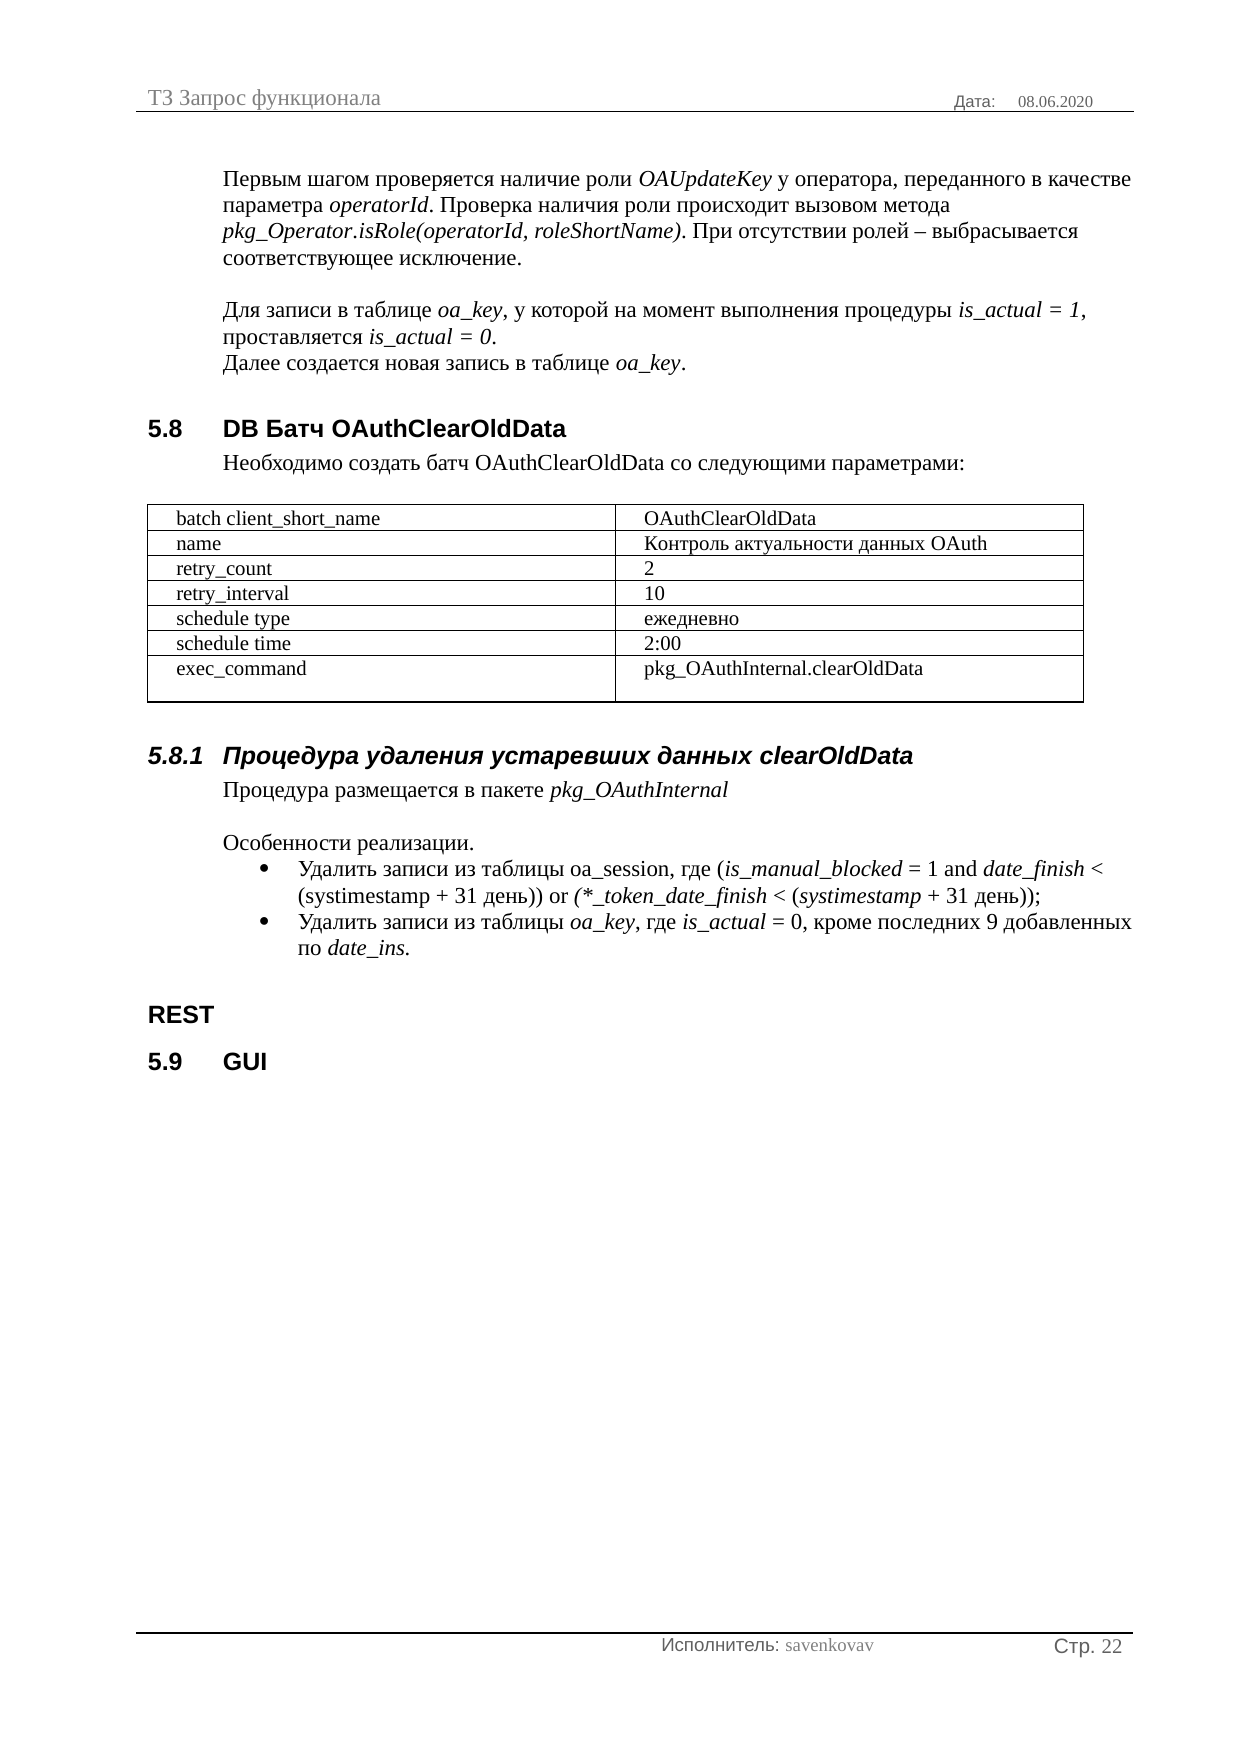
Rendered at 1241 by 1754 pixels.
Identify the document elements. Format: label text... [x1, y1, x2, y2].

table_cell exec_command [148, 656, 615, 701]
subtitle GUI [148, 1047, 1152, 1076]
table_cell ежедневно [616, 606, 1083, 630]
subtitle REST [148, 1000, 1152, 1028]
table_cell retry_count [148, 556, 615, 580]
table_cell Контроль актуальности данных OAuth [616, 531, 1083, 554]
subtitle DB Батч OAuthClearOldData [148, 414, 1152, 443]
text Процедура размещается в пакете pkg_OAuthInternal [223, 776, 1152, 803]
text Особенности реализации. [223, 829, 1152, 855]
table_cell 2 [616, 556, 1083, 580]
table_cell name [148, 531, 615, 554]
table_cell retry_interval [148, 581, 615, 605]
text Для записи в таблице oa_key, у которой на момент выполнения процедуры is_actual = 1, проставляется is_actual = 0. [223, 296, 1152, 349]
table_header OAuthClearOldData [616, 505, 1083, 529]
table_cell schedule time [148, 631, 615, 655]
table_cell 10 [616, 581, 1083, 605]
table_cell 2:00 [616, 631, 1083, 655]
text Первым шагом проверяется наличие роли OAUpdateKey у оператора, переданного в качестве параметра operatorId. Проверка наличия роли происходит вызовом метода pkg_Operator.isRole(operatorId, roleShortName). При отсутствии ролей – выбрасывается соответствующее исключение. [223, 164, 1152, 270]
subtitle Процедура удаления устаревших данных clearOldData [148, 741, 1152, 770]
list Удалить записи из таблицы oa_key, где is_actual = 0, кроме последних 9 добавленных по date_ins. [260, 908, 1152, 961]
table_header batch client_short_name [148, 505, 615, 529]
list Удалить записи из таблицы oa_session, где (is_manual_blocked = 1 and date_finish < (systimestamp + 31 день)) or (*_token_date_finish < (systimestamp + 31 день)); [260, 855, 1152, 908]
text Необходимо создать батч OAuthClearOldData со следующими параметрами: [223, 449, 1152, 476]
table_cell pkg_OAuthInternal.clearOldData [616, 656, 1083, 701]
table_cell schedule type [148, 606, 615, 630]
text Далее создается новая запись в таблице oa_key. [223, 349, 1152, 375]
